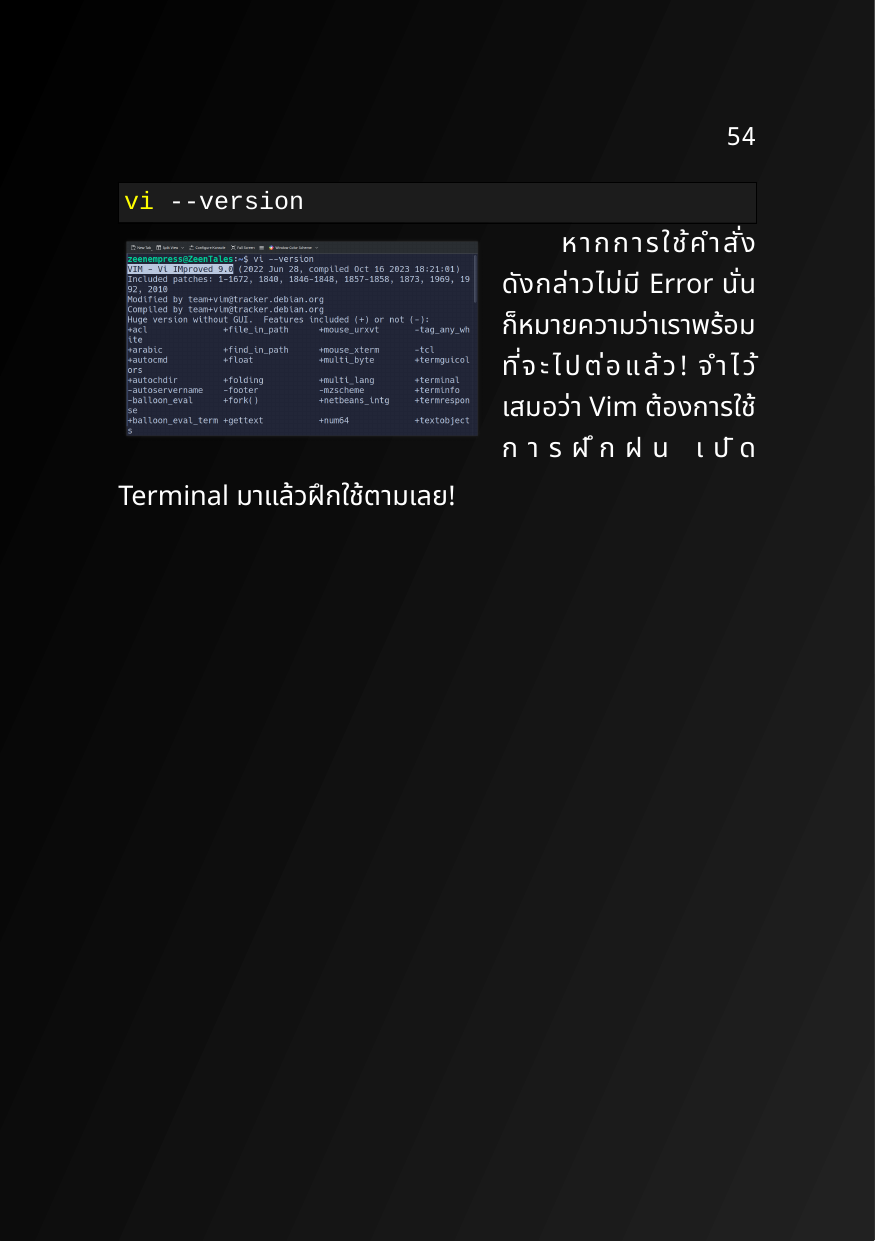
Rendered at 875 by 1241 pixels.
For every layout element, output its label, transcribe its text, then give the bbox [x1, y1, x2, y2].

text หากการใช้คำสั่งดังกล่าวไม่มี Error นั่นก็หมายความว่าเราพร้อมที่จะไปต่อแล้ว! จำไว้เสมอว่า Vim ต้องการใช้การฝึกฝน เปิด Terminal มาแล้วฝึกใช้ตามเลย! [118, 224, 756, 518]
table_header vi --version [119, 183, 756, 222]
picture [121, 236, 483, 441]
